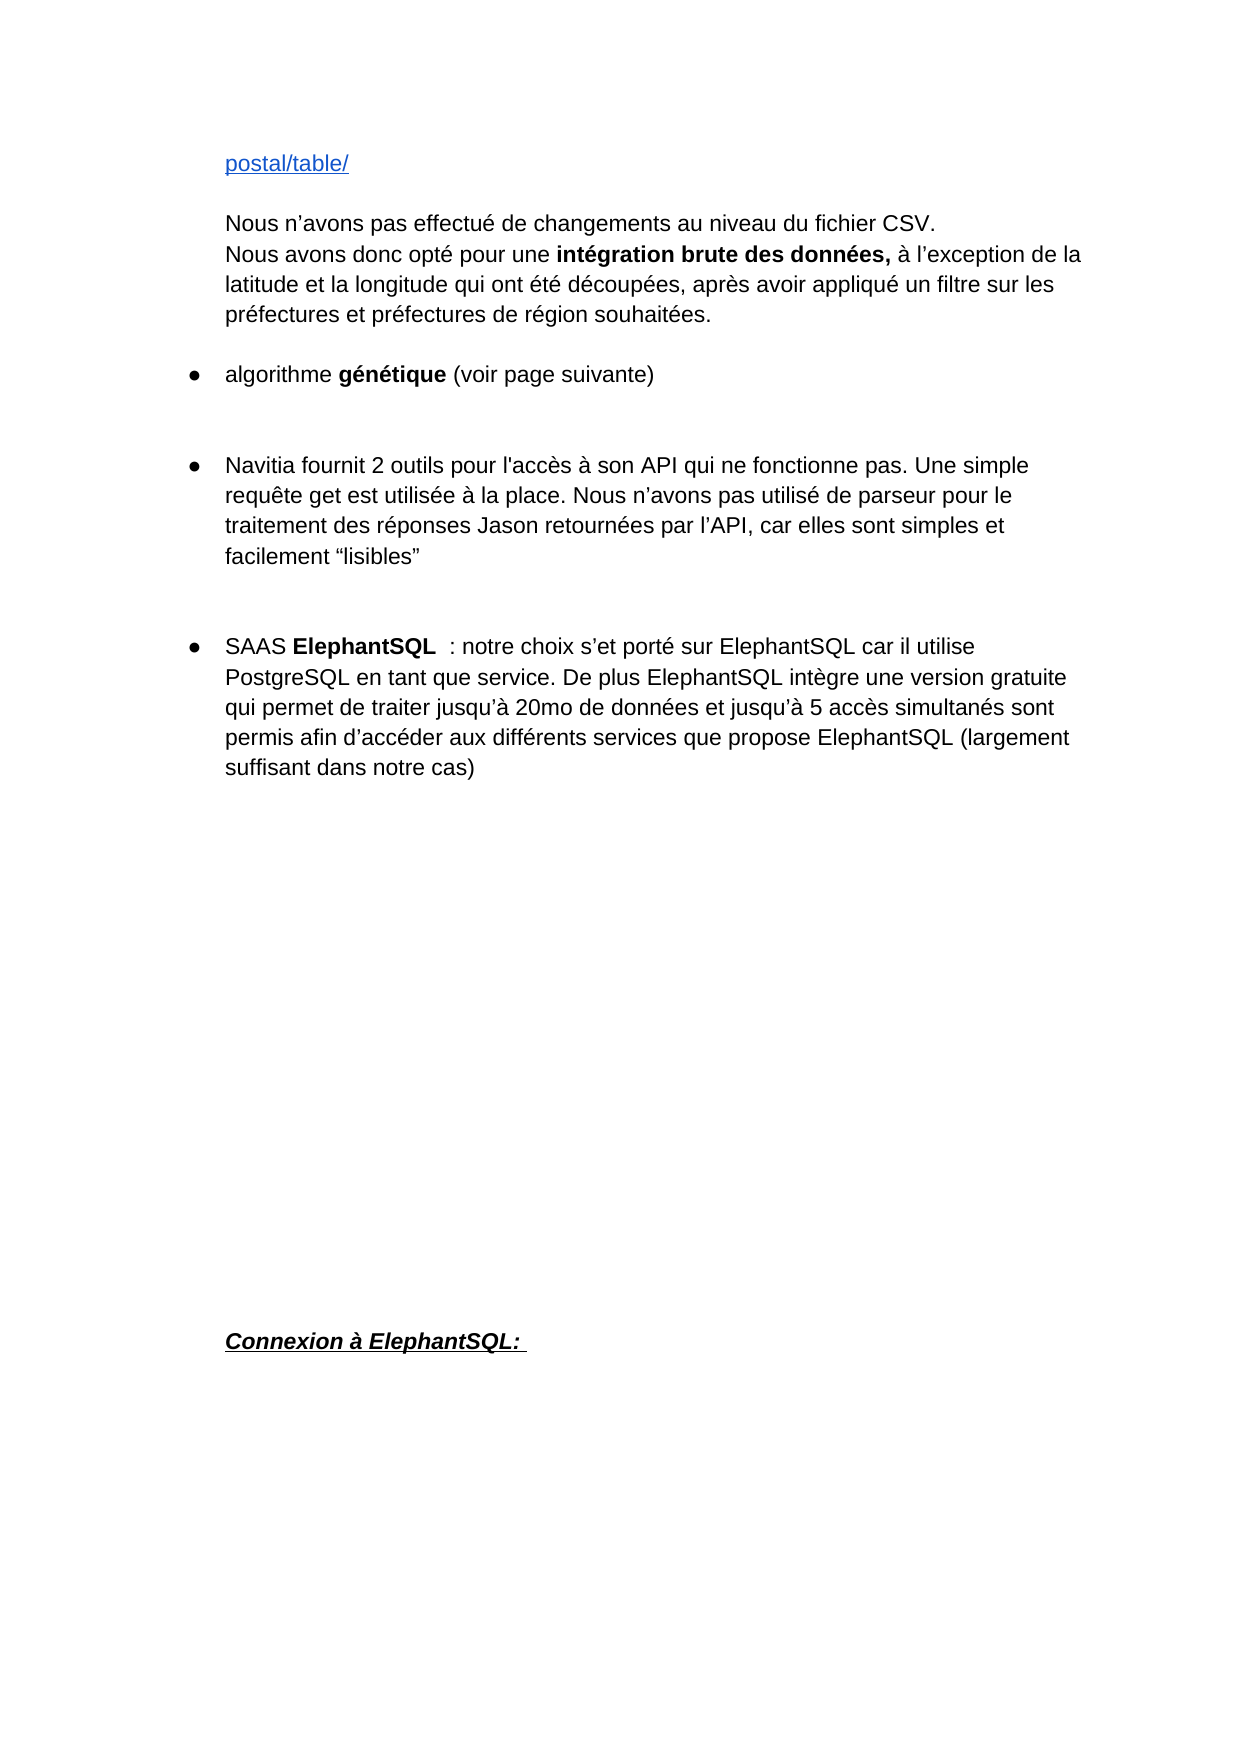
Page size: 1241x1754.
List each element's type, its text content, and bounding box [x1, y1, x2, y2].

text Nous avons donc opté pour une intégration brute des données, à l’exception de la latitude et la longitude qui ont été découpées, après avoir appliqué un filtre sur les préfectures et préfectures de région souhaitées. [225, 241, 1090, 327]
text Nous n’avons pas effectué de changements au niveau du fichier CSV. [225, 210, 1090, 237]
list algorithme génétique (voir page suivante) [187, 361, 1090, 388]
list SAAS ElephantSQL : notre choix s’et porté sur ElephantSQL car il utilise PostgreSQL en tant que service. De plus ElephantSQL intègre une version gratuite qui permet de traiter jusqu’à 20mo de données et jusqu’à 5 accès simultanés sont permis afin d’accéder aux différents services que propose ElephantSQL (largement suffisant dans notre cas) [187, 633, 1090, 781]
text Connexion à ElephantSQL: [150, 1328, 1090, 1354]
list postal/table/ [187, 150, 1090, 176]
list Navitia fournit 2 outils pour l'accès à son API qui ne fonctionne pas. Une simple requête get est utilisée à la place. Nous n’avons pas utilisé de parseur pour le traitement des réponses Jason retournées par l’API, car elles sont simples et facilement “lisibles” [187, 452, 1090, 569]
